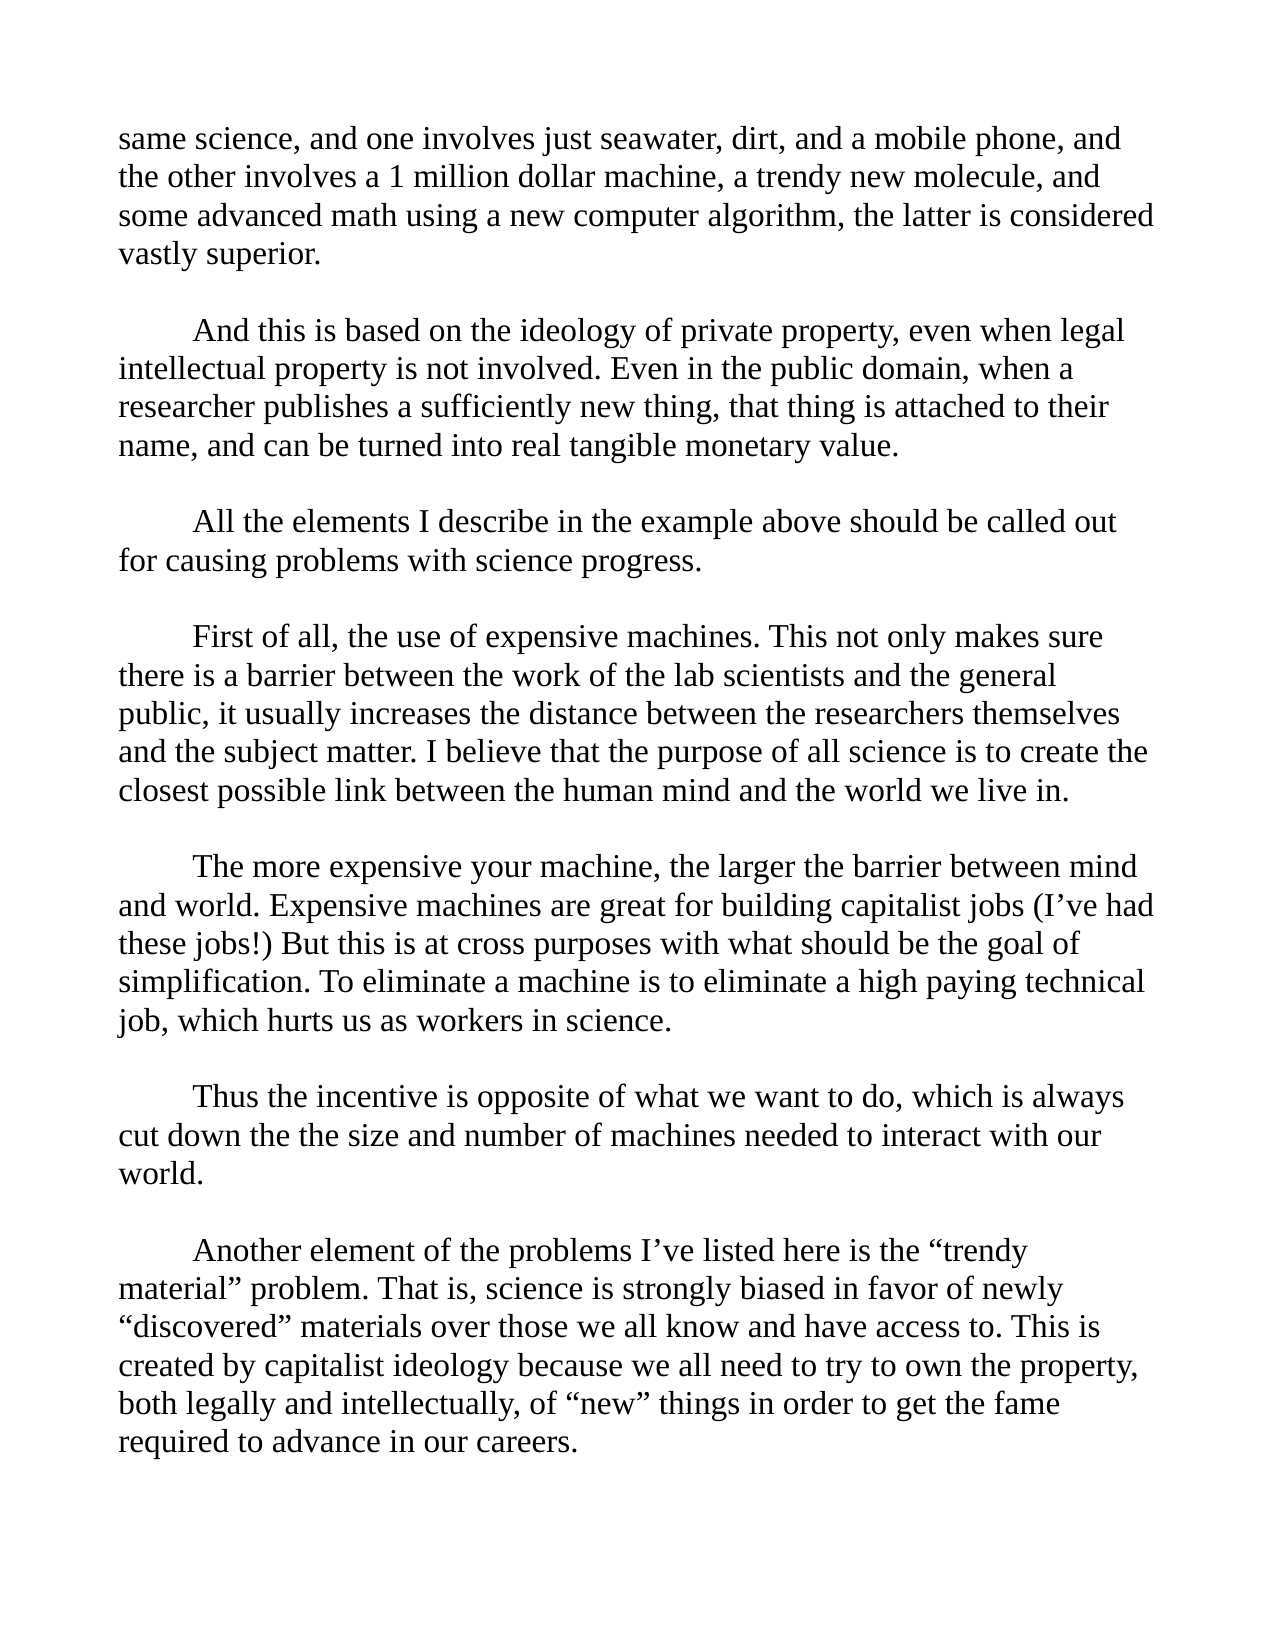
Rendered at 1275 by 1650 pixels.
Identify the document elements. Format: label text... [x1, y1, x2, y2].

text All the elements I describe in the example above should be called out for causing problems with science progress. [118, 501, 1157, 578]
text The more expensive your machine, the larger the barrier between mind and world. Expensive machines are great for building capitalist jobs (I’ve had these jobs!) But this is at cross purposes with what should be the goal of simplification. To eliminate a machine is to eliminate a high paying technical job, which hurts us as workers in science. [118, 846, 1157, 1038]
text same science, and one involves just seawater, dirt, and a mobile phone, and the other involves a 1 million dollar machine, a trendy new molecule, and some advanced math using a new computer algorithm, the latter is considered vastly superior. [118, 118, 1157, 271]
text First of all, the use of expensive machines. This not only makes sure there is a barrier between the work of the lab scientists and the general public, it usually increases the distance between the researchers themselves and the subject matter. I believe that the purpose of all science is to create the closest possible link between the human mind and the world we live in. [118, 616, 1157, 808]
text Thus the incentive is opposite of what we want to do, which is always cut down the the size and number of machines needed to interact with our world. [118, 1076, 1157, 1191]
text Another element of the problems I’ve listed here is the “trendy material” problem. That is, science is strongly biased in favor of newly “discovered” materials over those we all know and have access to. This is created by capitalist ideology because we all need to try to own the property, both legally and intellectually, of “new” things in order to get the fame required to advance in our careers. [118, 1230, 1157, 1460]
text And this is based on the ideology of private property, even when legal intellectual property is not involved. Even in the public domain, when a researcher publishes a sufficiently new thing, that thing is attached to their name, and can be turned into real tangible monetary value. [118, 310, 1157, 463]
